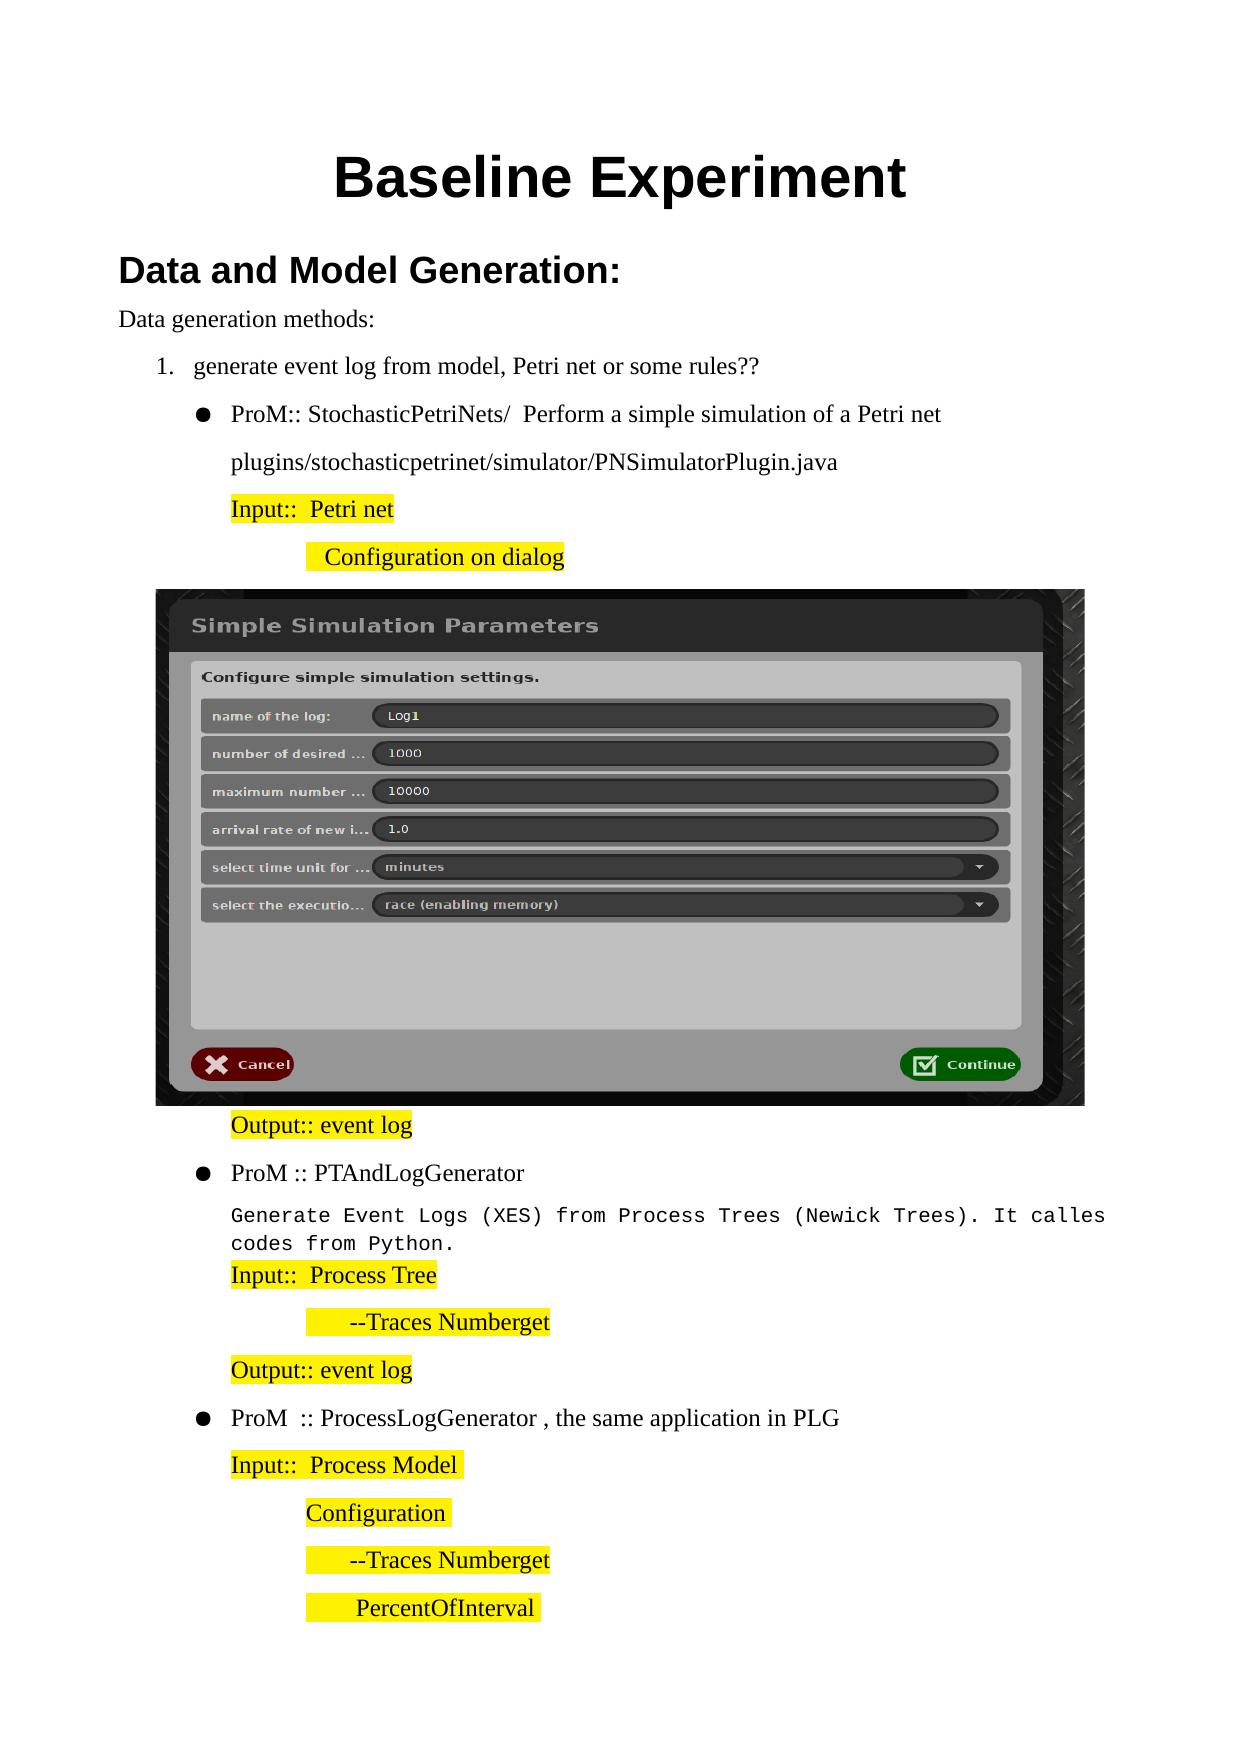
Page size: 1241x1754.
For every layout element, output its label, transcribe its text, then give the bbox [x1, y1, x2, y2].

list Output:: event log [193, 1355, 1122, 1384]
list PercentOfInterval [268, 1593, 1122, 1622]
text Data generation methods: [118, 304, 1122, 333]
subtitle Data and Model Generation: [118, 248, 1122, 291]
list --Traces Numberget [268, 1307, 1122, 1336]
list Input:: Petri net [193, 494, 1122, 523]
list ProM:: StochasticPetriNets/ Perform a simple simulation of a Petri net [193, 399, 1122, 428]
list Output:: event log [193, 589, 1122, 1139]
list Generate Event Logs (XES) from Process Trees (Newick Trees). It calles codes from Python. [231, 1206, 1122, 1256]
list Configuration [268, 1498, 1122, 1527]
list ProM :: ProcessLogGenerator , the same application in PLG [193, 1403, 1122, 1431]
picture [155, 589, 1085, 1106]
list --Traces Numberget [268, 1546, 1122, 1574]
list Input:: Process Model [193, 1450, 1122, 1479]
list generate event log from model, Petri net or some rules?? [156, 351, 1122, 380]
list Configuration on dialog [268, 542, 1122, 571]
list plugins/stochasticpetrinet/simulator/PNSimulatorPlugin.java [193, 447, 1122, 475]
list Input:: Process Tree [193, 1260, 1122, 1289]
title Baseline Experiment [118, 143, 1122, 210]
list ProM :: PTAndLogGenerator [193, 1158, 1122, 1187]
